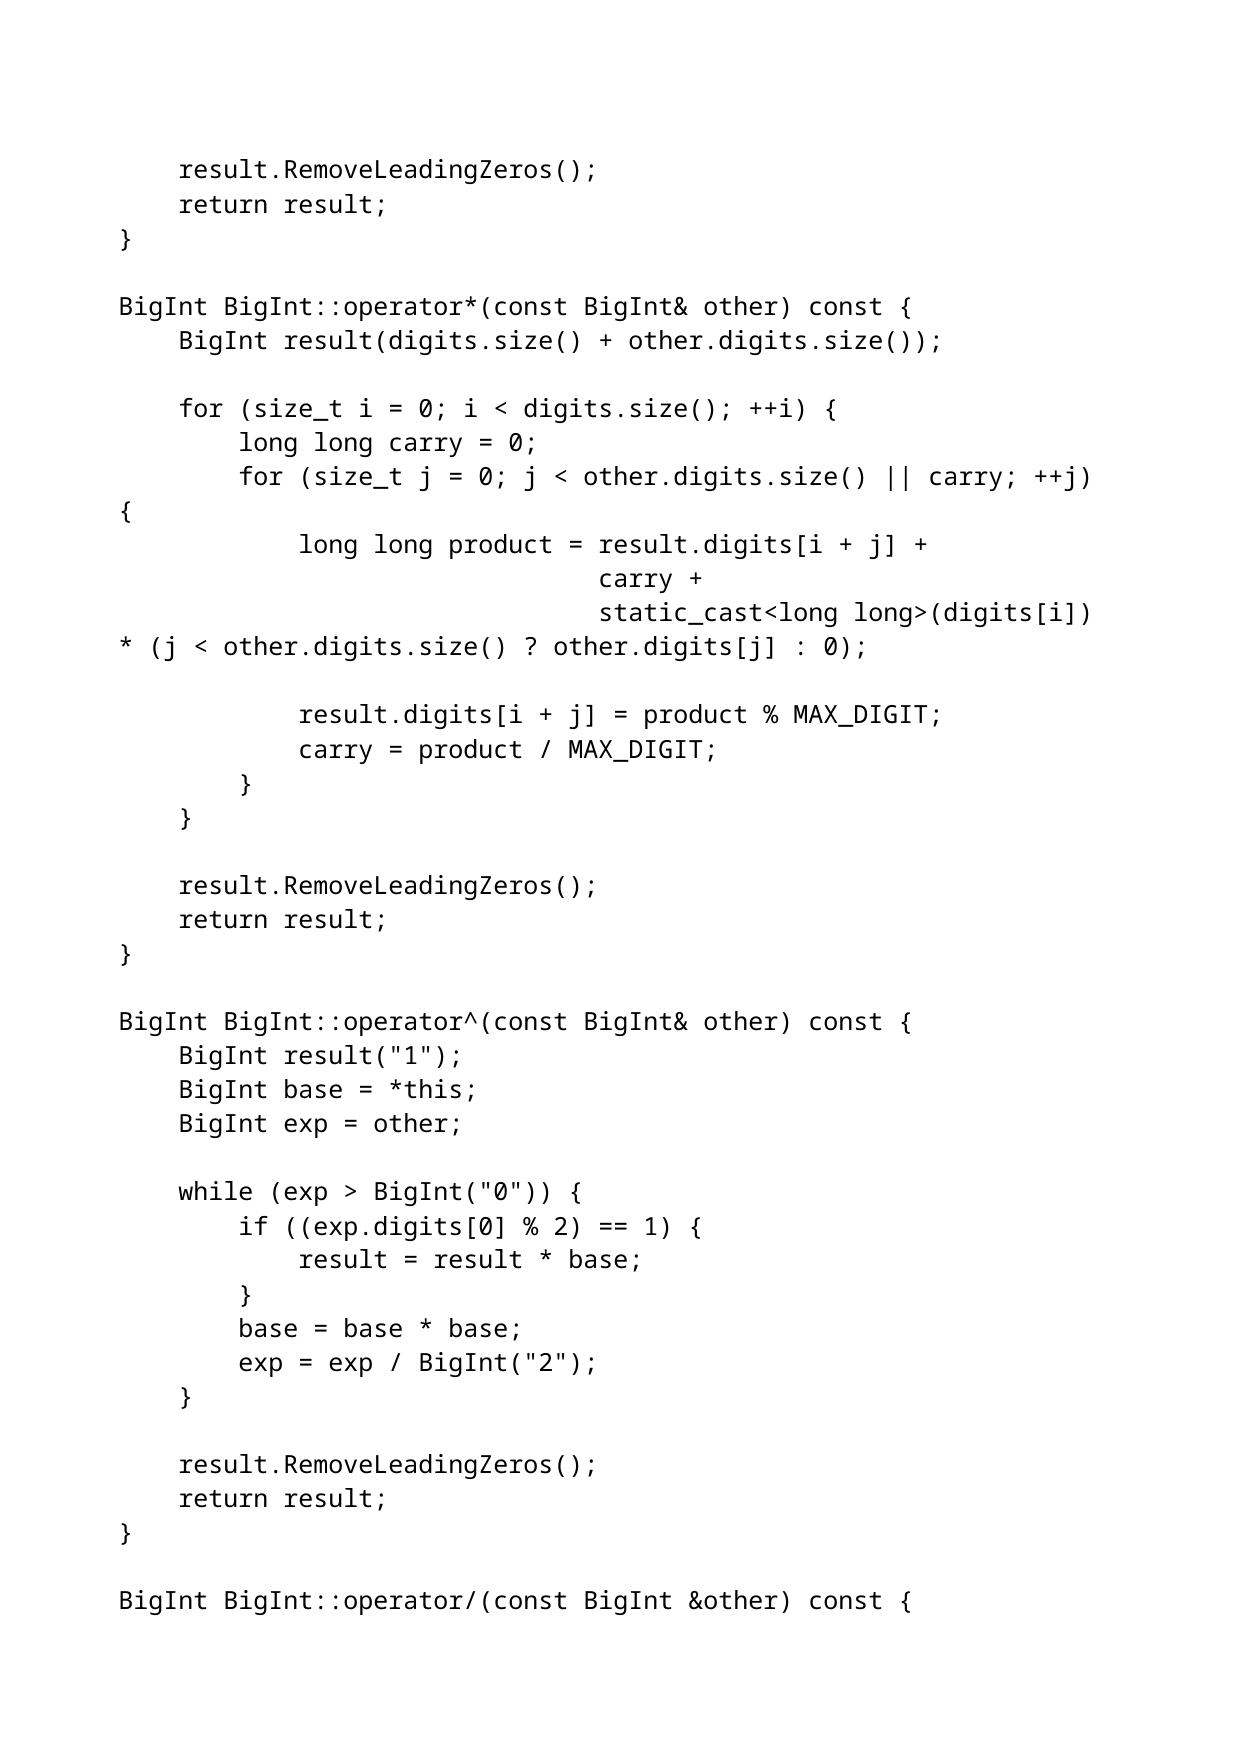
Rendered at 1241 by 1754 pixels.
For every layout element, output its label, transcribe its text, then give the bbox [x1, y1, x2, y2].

text return result; [118, 186, 1122, 220]
text result.RemoveLeadingZeros(); [118, 152, 1122, 186]
text result.digits[i + j] = product % MAX_DIGIT; [118, 697, 1122, 731]
text } [118, 220, 1122, 254]
text } [118, 936, 1122, 970]
text return result; [118, 1481, 1122, 1515]
text result.RemoveLeadingZeros(); [118, 1447, 1122, 1481]
text BigInt BigInt::operator/(const BigInt &other) const { [118, 1583, 1122, 1617]
text BigInt BigInt::operator*(const BigInt& other) const { [118, 288, 1122, 322]
text BigInt base = *this; [118, 1072, 1122, 1106]
text result = result * base; [118, 1242, 1122, 1276]
text } [118, 1515, 1122, 1549]
text static_cast<long long>(digits[i]) * (j < other.digits.size() ? other.digits[j] : 0); [118, 595, 1122, 663]
text base = base * base; [118, 1310, 1122, 1344]
text result.RemoveLeadingZeros(); [118, 867, 1122, 902]
text BigInt exp = other; [118, 1106, 1122, 1140]
text long long carry = 0; [118, 425, 1122, 459]
text return result; [118, 902, 1122, 936]
text BigInt BigInt::operator^(const BigInt& other) const { [118, 1004, 1122, 1038]
text while (exp > BigInt("0")) { [118, 1174, 1122, 1208]
text } [118, 1378, 1122, 1412]
text carry + [118, 561, 1122, 595]
text BigInt result("1"); [118, 1038, 1122, 1072]
text exp = exp / BigInt("2"); [118, 1344, 1122, 1378]
text } [118, 1276, 1122, 1310]
text for (size_t j = 0; j < other.digits.size() || carry; ++j) { [118, 459, 1122, 527]
text carry = product / MAX_DIGIT; [118, 731, 1122, 765]
text if ((exp.digits[0] % 2) == 1) { [118, 1208, 1122, 1242]
text } [118, 765, 1122, 799]
text BigInt result(digits.size() + other.digits.size()); [118, 322, 1122, 357]
text for (size_t i = 0; i < digits.size(); ++i) { [118, 391, 1122, 425]
text } [118, 799, 1122, 833]
text long long product = result.digits[i + j] + [118, 527, 1122, 561]
